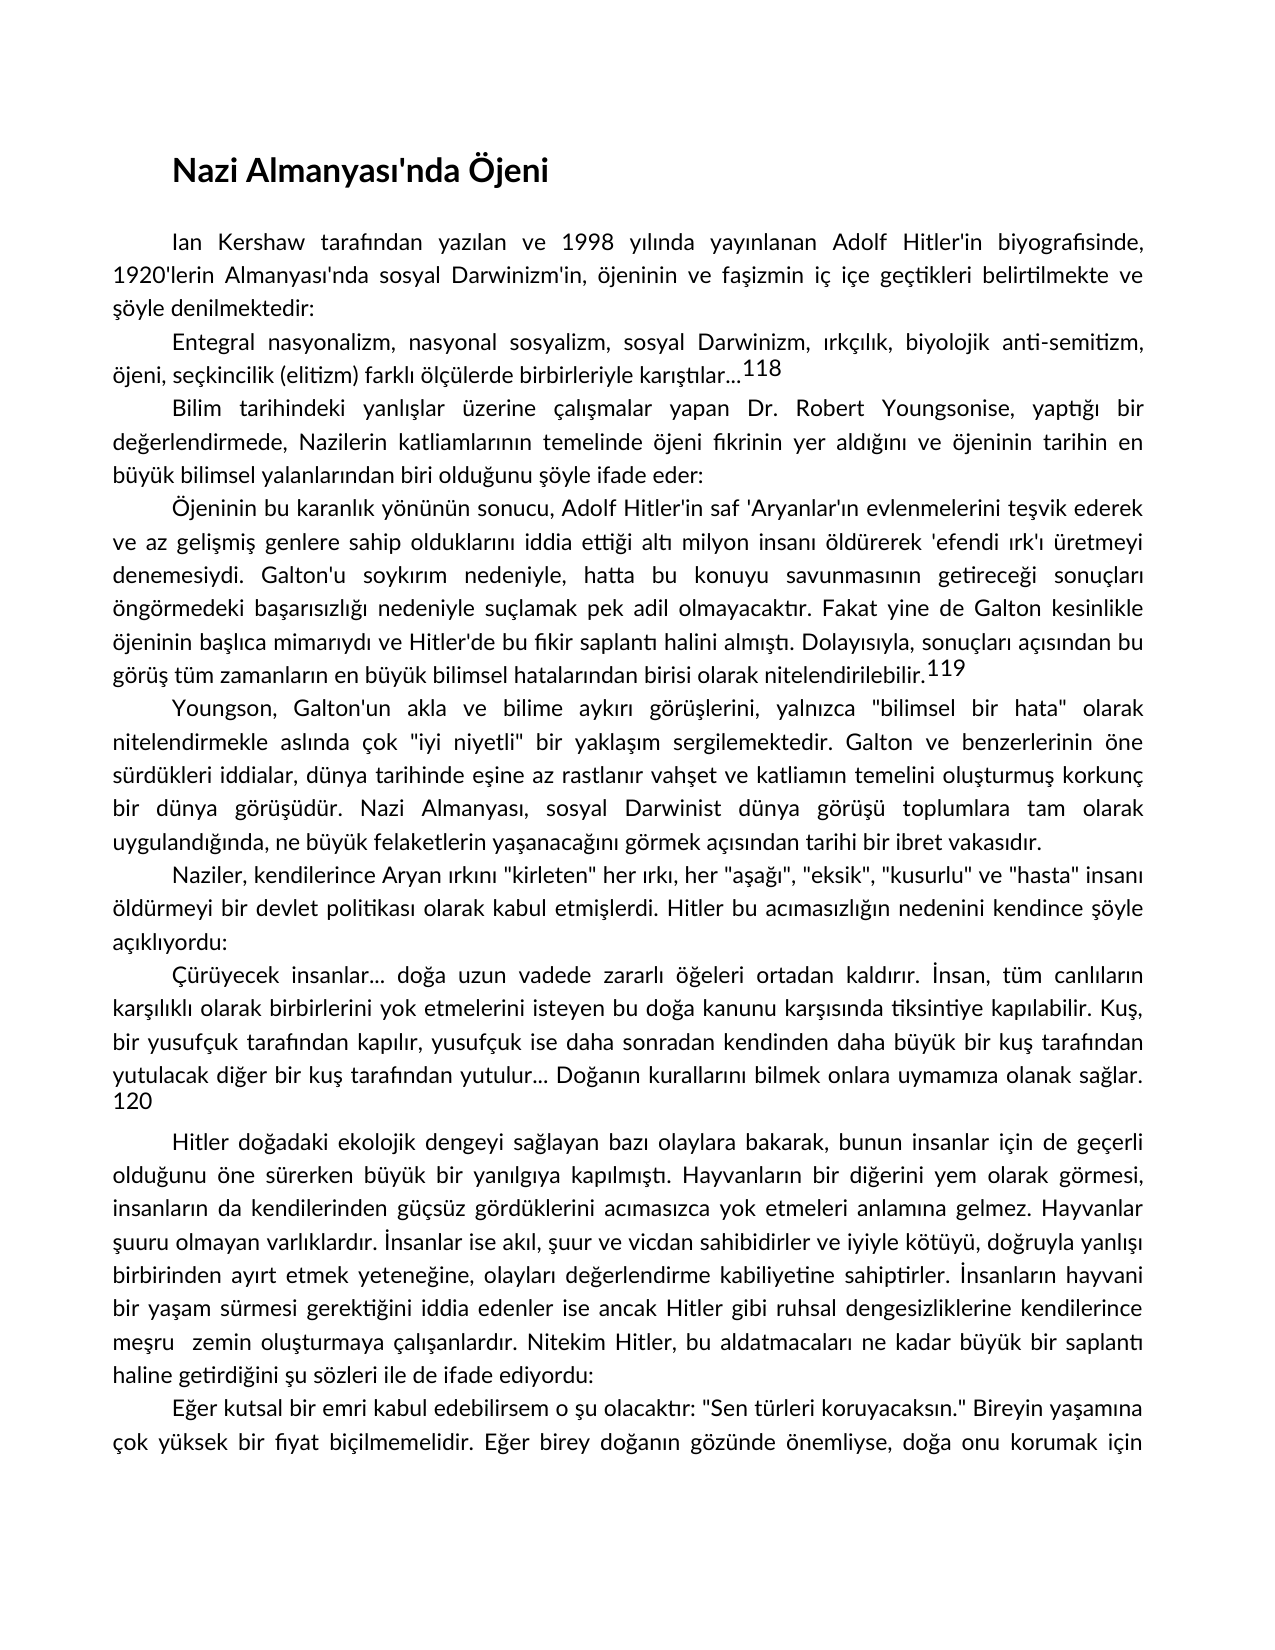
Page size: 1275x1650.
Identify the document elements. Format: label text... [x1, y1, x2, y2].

text Youngson, Galton'un akla ve bilime aykırı görüşlerini, yalnızca "bilimsel bir hata" olarak nitelendirmekle aslında çok "iyi niyetli" bir yaklaşım sergilemektedir. Galton ve benzerlerinin öne sürdükleri iddialar, dünya tarihinde eşine az rastlanır vahşet ve katliamın temelini oluşturmuş korkunç bir dünya görüşüdür. Nazi Almanyası, sosyal Darwinist dünya görüşü toplumlara tam olarak uygulandığında, ne büyük felaketlerin yaşanacağını görmek açısından tarihi bir ibret vakasıdır. [112, 690, 1145, 857]
text Hitler doğadaki ekolojik dengeyi sağlayan bazı olaylara bakarak, bunun insanlar için de geçerli olduğunu öne sürerken büyük bir yanılgıya kapılmıştı. Hayvanların bir diğerini yem olarak görmesi, insanların da kendilerinden güçsüz gördüklerini acımasızca yok etmeleri anlamına gelmez. Hayvanlar şuuru olmayan varlıklardır. İnsanlar ise akıl, şuur ve vicdan sahibidirler ve iyiyle kötüyü, doğruyla yanlışı birbirinden ayırt etmek yeteneğine, olayları değerlendirme kabiliyetine sahiptirler. İnsanların hayvani bir yaşam sürmesi gerektiğini iddia edenler ise ancak Hitler gibi ruhsal dengesizliklerine kendilerince meşru zemin oluşturmaya çalışanlardır. Nitekim Hitler, bu aldatmacaları ne kadar büyük bir saplantı haline getirdiğini şu sözleri ile de ifade ediyordu: [112, 1123, 1145, 1390]
text Naziler, kendilerince Aryan ırkını "kirleten" her ırkı, her "aşağı", "eksik", "kusurlu" ve "hasta" insanı öldürmeyi bir devlet politikası olarak kabul etmişlerdi. Hitler bu acımasızlığın nedenini kendince şöyle açıklıyordu: [112, 857, 1145, 957]
text Eğer kutsal bir emri kabul edebilirsem o şu olacaktır: "Sen türleri koruyacaksın." Bireyin yaşamına çok yüksek bir fiyat biçilmemelidir. Eğer birey doğanın gözünde önemliyse, doğa onu korumak için [112, 1390, 1145, 1457]
text Ian Kershaw tarafından yazılan ve 1998 yılında yayınlanan Adolf Hitler'in biyografisinde, 1920'lerin Almanyası'nda sosyal Darwinizm'in, öjeninin ve faşizmin iç içe geçtikleri belirtilmekte ve şöyle denilmektedir: [112, 223, 1145, 323]
text Öjeninin bu karanlık yönünün sonucu, Adolf Hitler'in saf 'Aryanlar'ın evlenmelerini teşvik ederek ve az gelişmiş genlere sahip olduklarını iddia ettiği altı milyon insanı öldürerek 'efendi ırk'ı üretmeyi denemesiydi. Galton'u soykırım nedeniyle, hatta bu konuyu savunmasının getireceği sonuçları öngörmedeki başarısızlığı nedeniyle suçlamak pek adil olmayacaktır. Fakat yine de Galton kesinlikle öjeninin başlıca mimarıydı ve Hitler'de bu fikir saplantı halini almıştı. Dolayısıyla, sonuçları açısından bu görüş tüm zamanların en büyük bilimsel hatalarından birisi olarak nitelendirilebilir.119 [112, 490, 1145, 690]
text Nazi Almanyası'nda Öjeni [112, 150, 1145, 190]
text Bilim tarihindeki yanlışlar üzerine çalışmalar yapan Dr. Robert Youngsonise, yaptığı bir değerlendirmede, Nazilerin katliamlarının temelinde öjeni fikrinin yer aldığını ve öjeninin tarihin en büyük bilimsel yalanlarından biri olduğunu şöyle ifade eder: [112, 390, 1145, 490]
text Entegral nasyonalizm, nasyonal sosyalizm, sosyal Darwinizm, ırkçılık, biyolojik anti-semitizm, öjeni, seçkincilik (elitizm) farklı ölçülerde birbirleriyle karıştılar...118 [112, 323, 1145, 390]
text Çürüyecek insanlar... doğa uzun vadede zararlı öğeleri ortadan kaldırır. İnsan, tüm canlıların karşılıklı olarak birbirlerini yok etmelerini isteyen bu doğa kanunu karşısında tiksintiye kapılabilir. Kuş, bir yusufçuk tarafından kapılır, yusufçuk ise daha sonradan kendinden daha büyük bir kuş tarafından yutulacak diğer bir kuş tarafından yutulur... Doğanın kurallarını bilmek onlara uymamıza olanak sağlar. 120 [112, 957, 1145, 1123]
